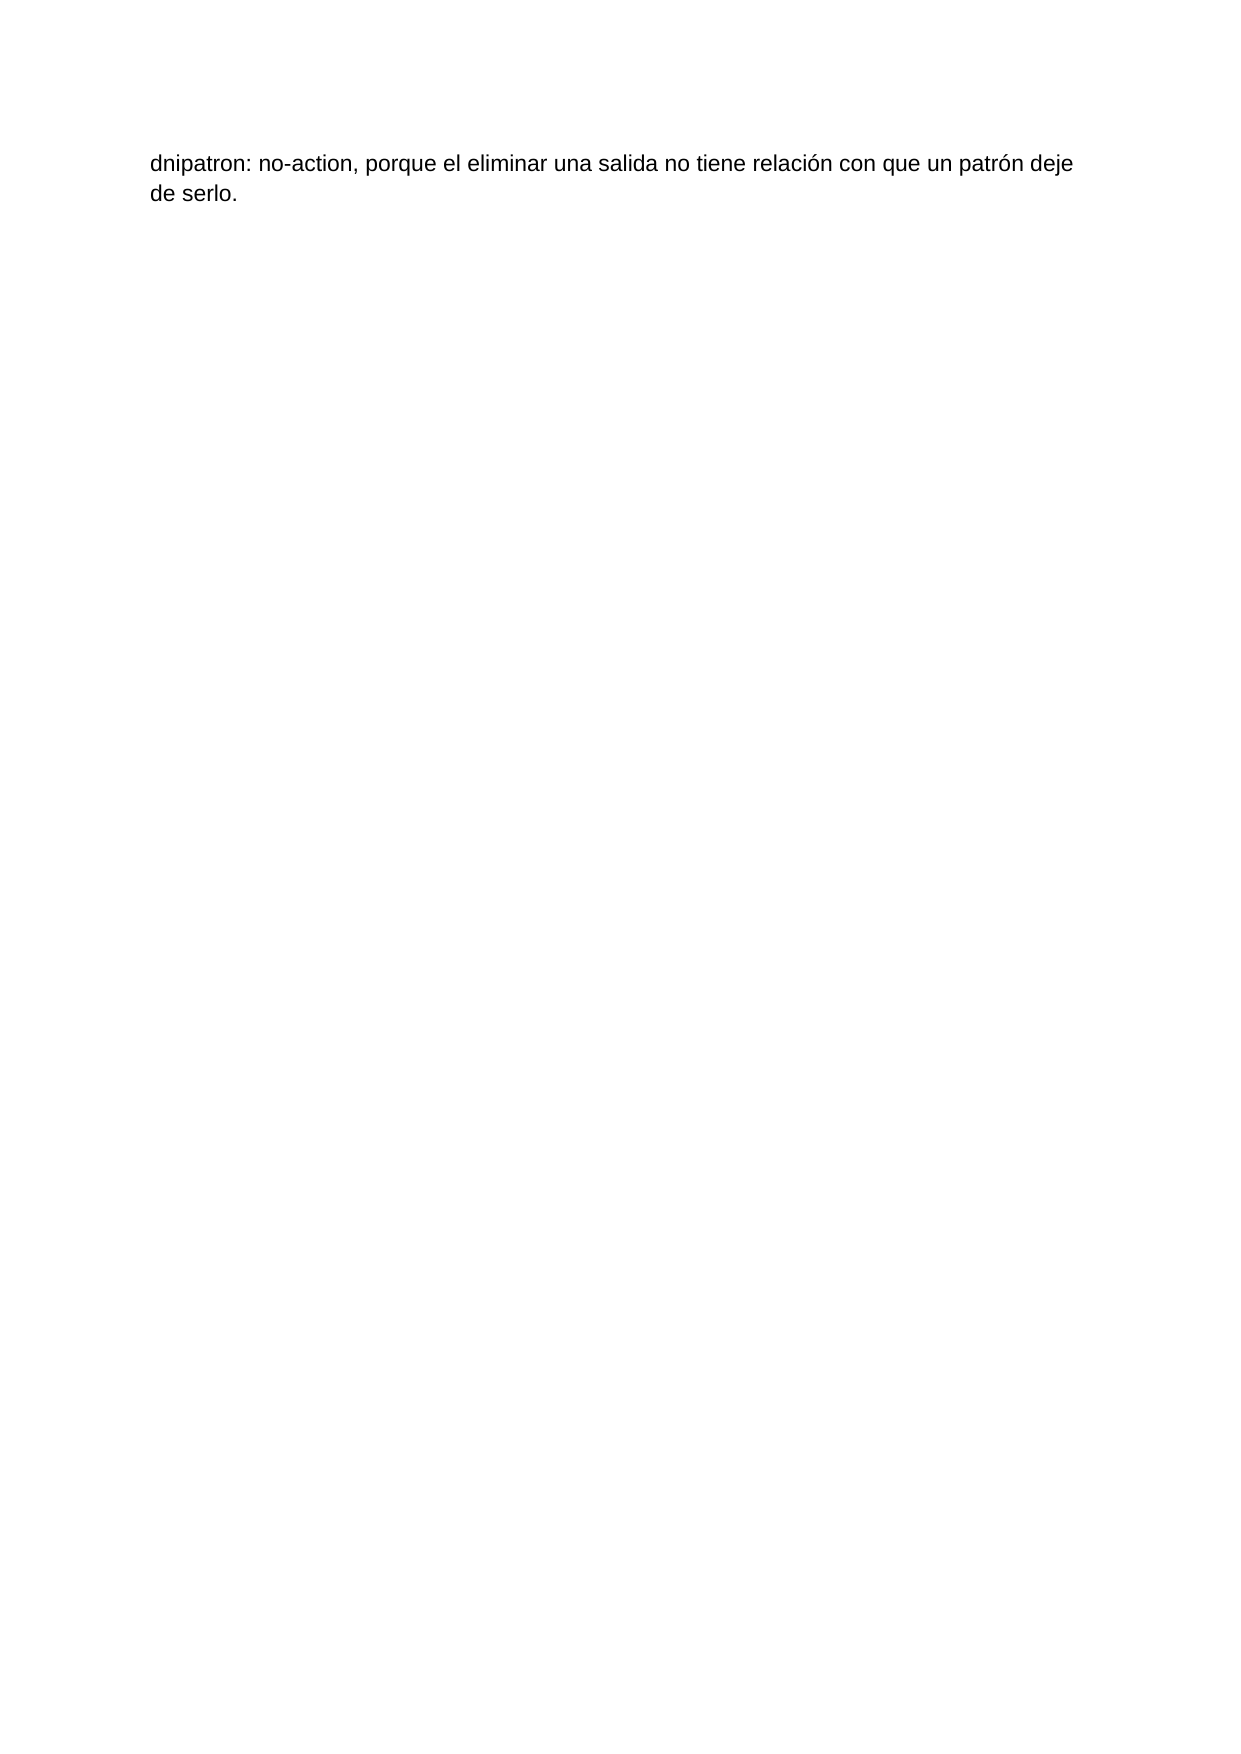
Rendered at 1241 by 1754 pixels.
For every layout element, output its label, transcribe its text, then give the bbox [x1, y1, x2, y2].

text dnipatron: no-action, porque el eliminar una salida no tiene relación con que un patrón deje de serlo. [150, 150, 1090, 207]
